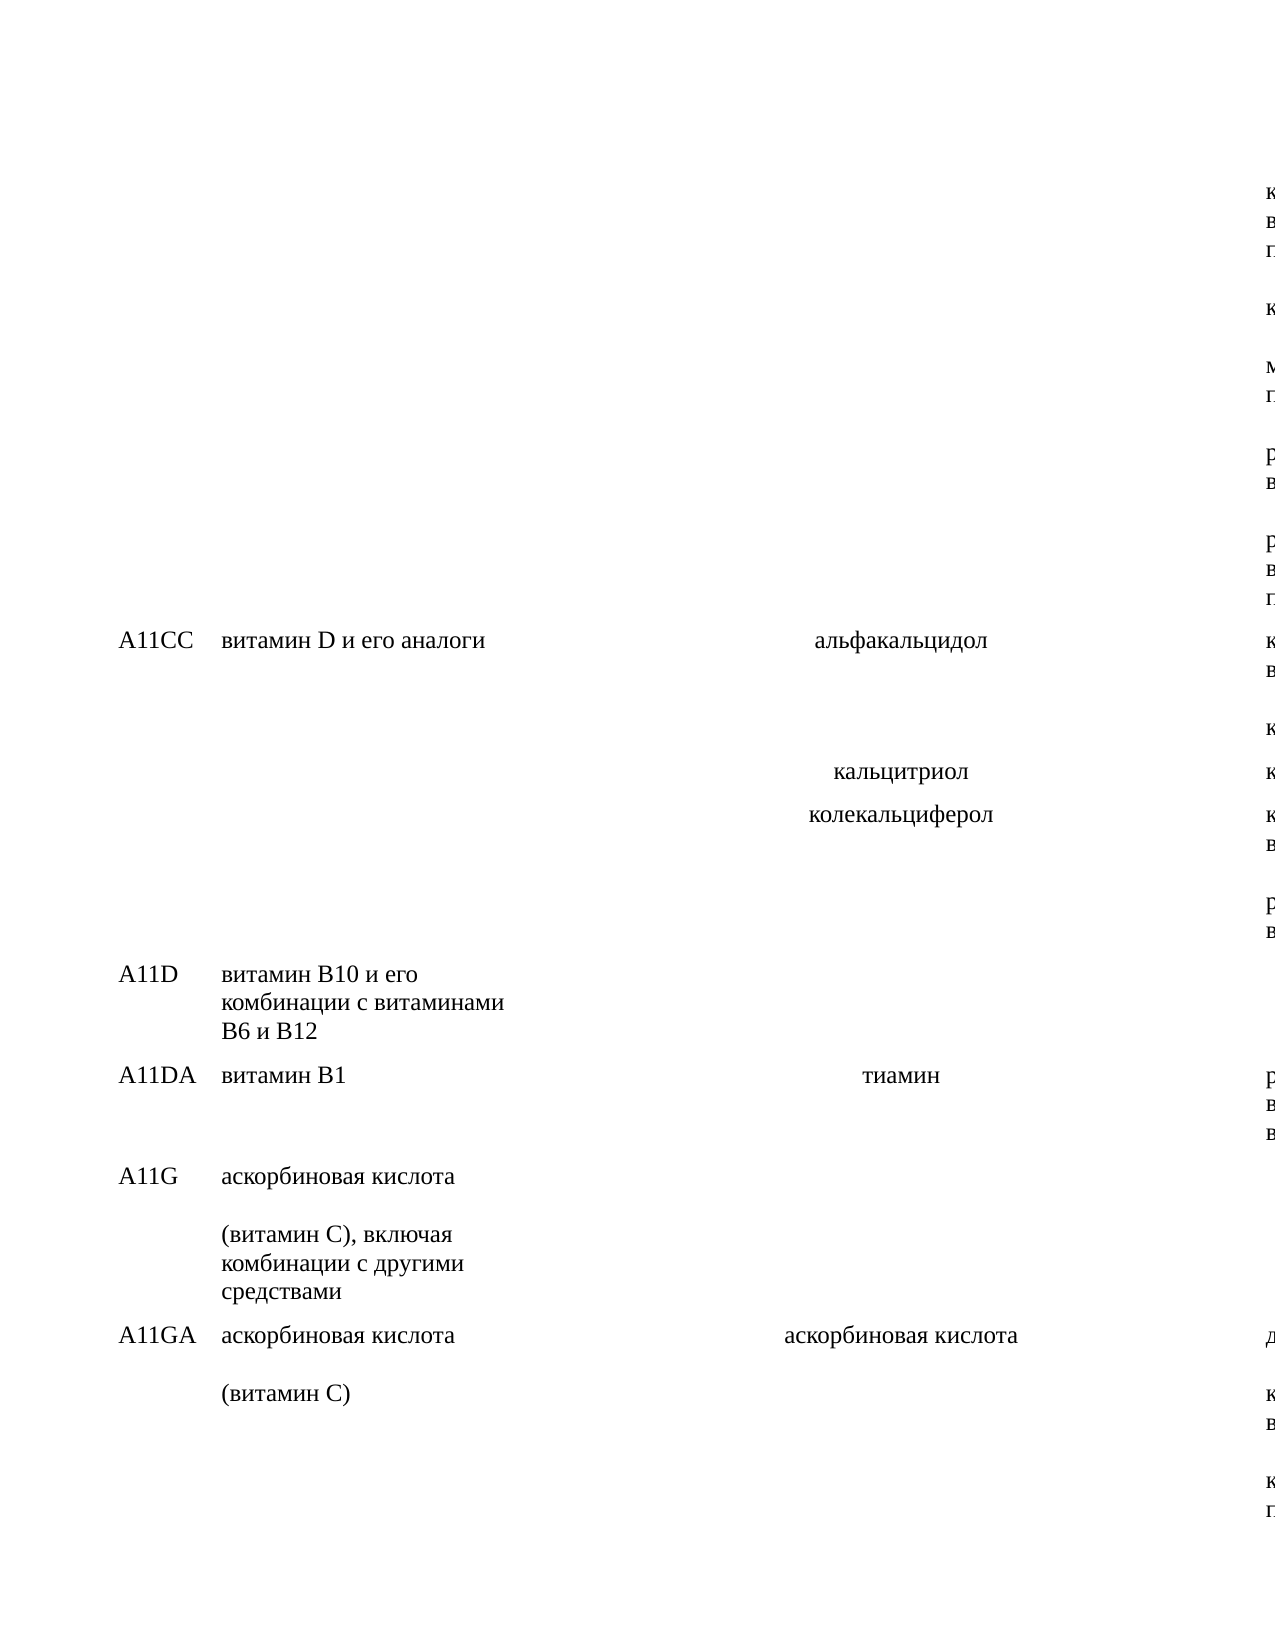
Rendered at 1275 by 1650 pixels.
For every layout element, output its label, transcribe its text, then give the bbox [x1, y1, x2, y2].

table_cell витамин D и его аналоги [221, 625, 537, 756]
table_cell альфакальцидол [537, 625, 1266, 756]
table_cell [221, 799, 537, 959]
table_cell витамин В10 и его комбинации с витаминами В6 и В12 [221, 959, 537, 1060]
table_cell аскорбиновая кислота (витамин C), включая комбинации с другими средствами [221, 1161, 537, 1320]
table_cell A11CC [118, 625, 221, 756]
table_cell кальцитриол [537, 756, 1266, 799]
table_cell [118, 799, 221, 959]
table_cell [118, 118, 221, 625]
table_cell капли для приема внутрь; капсулы [1266, 676, 1275, 756]
table_cell аскорбиновая кислота [537, 1320, 1266, 1523]
table_cell A11G [118, 1161, 221, 1320]
table_cell [537, 118, 1266, 625]
table_cell [221, 118, 537, 625]
table_cell A11DA [118, 1060, 221, 1161]
table_cell [537, 959, 1266, 1060]
table_cell [537, 1161, 1266, 1320]
table_cell колекальциферол [537, 799, 1266, 959]
table_cell аскорбиновая кислота (витамин С) [221, 1320, 537, 1523]
table_cell витамин В1 [221, 1060, 537, 1161]
table_cell A11D [118, 959, 221, 1060]
table_cell тиамин [537, 1060, 1266, 1161]
table_cell [221, 756, 537, 799]
table_cell [1266, 959, 1275, 1060]
table_cell [118, 756, 221, 799]
table_cell [1266, 1161, 1275, 1320]
table_cell A11GA [118, 1320, 221, 1523]
table_cell капсулы [1266, 756, 1275, 799]
